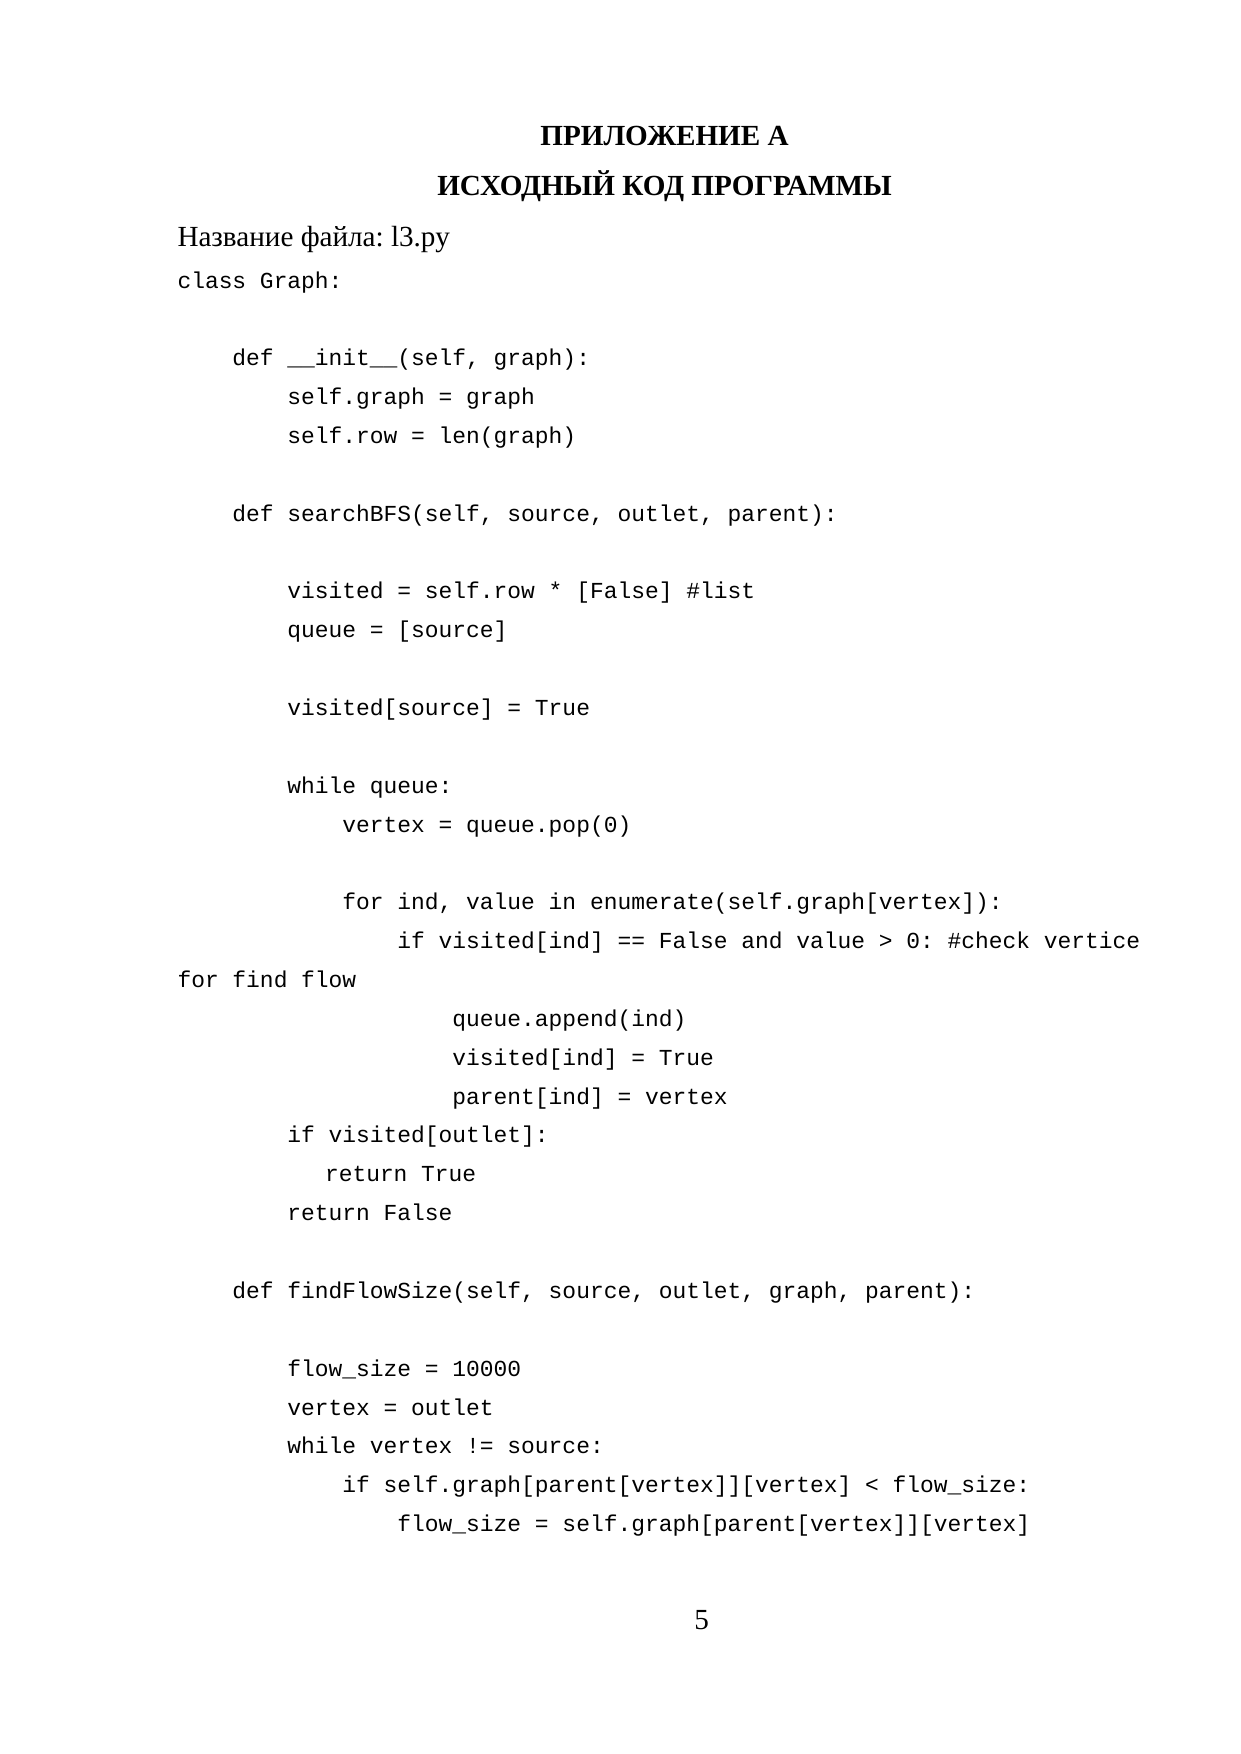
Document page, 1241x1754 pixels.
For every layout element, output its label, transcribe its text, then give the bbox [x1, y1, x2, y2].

text def searchBFS(self, source, outlet, parent): [177, 502, 1152, 528]
text if visited[ind] == False and value > 0: #check vertice for find flow [177, 929, 1152, 994]
text for ind, value in enumerate(self.graph[vertex]): [177, 891, 1152, 917]
text def __init__(self, graph): [177, 347, 1152, 373]
text class Graph: [177, 269, 1152, 295]
text parent[ind] = vertex [177, 1085, 1152, 1111]
text def findFlowSize(self, source, outlet, graph, parent): [177, 1279, 1152, 1305]
text flow_size = 10000 [177, 1357, 1152, 1383]
text while vertex != source: [177, 1435, 1152, 1461]
text vertex = queue.pop(0) [177, 813, 1152, 839]
text self.row = len(graph) [177, 424, 1152, 450]
text queue = [source] [177, 619, 1152, 645]
text while queue: [177, 774, 1152, 800]
text Название файла: l3.py [177, 219, 1152, 252]
text if self.graph[parent[vertex]][vertex] < flow_size: [177, 1473, 1152, 1499]
text if visited[outlet]: [177, 1124, 1152, 1150]
text return False [177, 1202, 1152, 1227]
text vertex = outlet [177, 1396, 1152, 1422]
text ПРИЛОЖЕНИЕ А [177, 118, 1152, 152]
text ИСХОДНЫЙ КОД ПРОГРАММЫ [177, 168, 1152, 202]
text visited = self.row * [False] #list [177, 580, 1152, 606]
text queue.append(ind) [177, 1007, 1152, 1033]
text self.graph = graph [177, 386, 1152, 412]
text return True [177, 1163, 1152, 1189]
text flow_size = self.graph[parent[vertex]][vertex] [177, 1512, 1152, 1538]
text visited[source] = True [177, 696, 1152, 722]
text visited[ind] = True [177, 1046, 1152, 1072]
